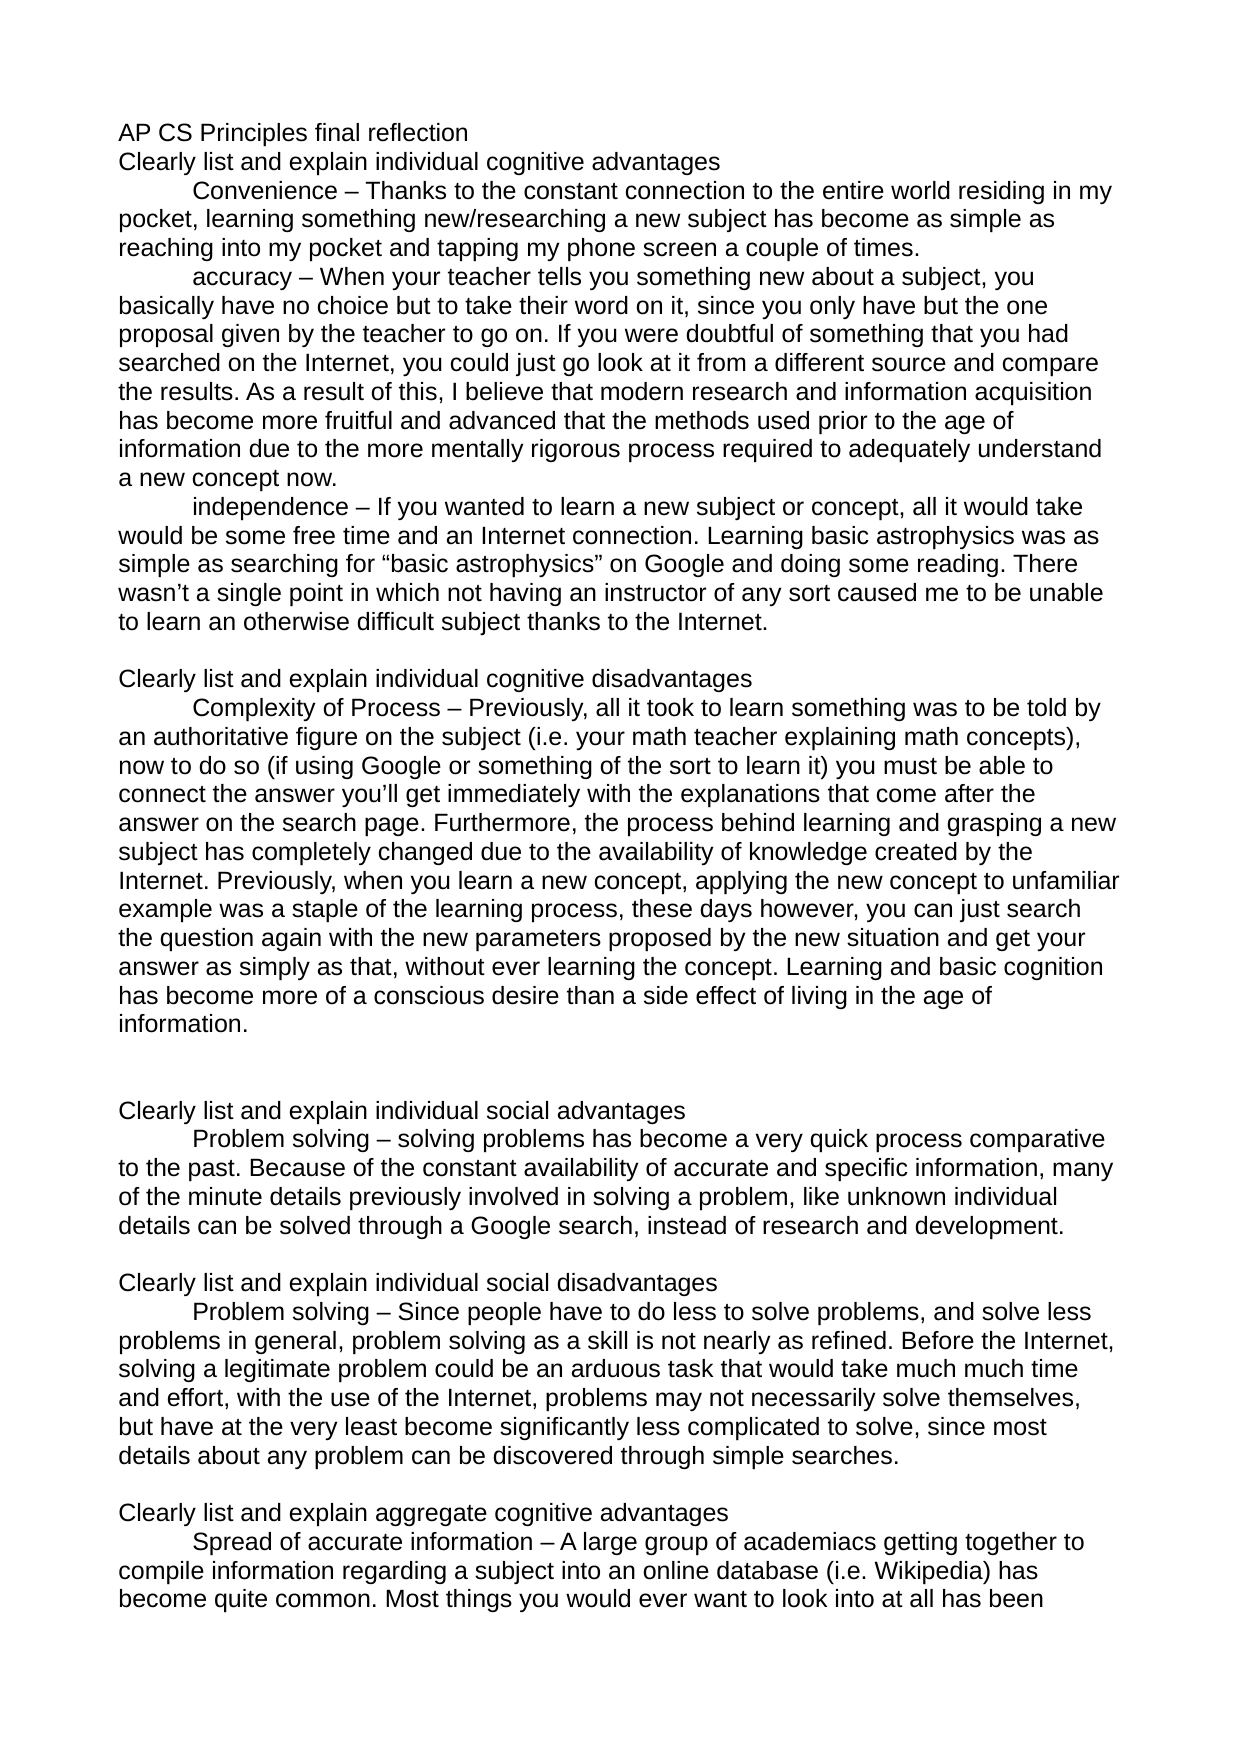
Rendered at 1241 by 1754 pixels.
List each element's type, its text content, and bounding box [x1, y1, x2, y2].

text AP CS Principles final reflection [118, 118, 1122, 147]
text accuracy – When your teacher tells you something new about a subject, you basically have no choice but to take their word on it, since you only have but the one proposal given by the teacher to go on. If you were doubtful of something that you had searched on the Internet, you could just go look at it from a different source and compare the results. As a result of this, I believe that modern research and information acquisition has become more fruitful and advanced that the methods used prior to the age of information due to the more mentally rigorous process required to adequately understand a new concept now. [118, 262, 1122, 492]
text Clearly list and explain individual social disadvantages [118, 1268, 1122, 1297]
text Clearly list and explain aggregate cognitive advantages [118, 1498, 1122, 1527]
text Complexity of Process – Previously, all it took to learn something was to be told by an authoritative figure on the subject (i.e. your math teacher explaining math concepts), now to do so (if using Google or something of the sort to learn it) you must be able to connect the answer you’ll get immediately with the explanations that come after the answer on the search page. Furthermore, the process behind learning and grasping a new subject has completely changed due to the availability of knowledge created by the Internet. Previously, when you learn a new concept, applying the new concept to unfamiliar example was a staple of the learning process, these days however, you can just search the question again with the new parameters proposed by the new situation and get your answer as simply as that, without ever learning the concept. Learning and basic cognition has become more of a conscious desire than a side effect of living in the age of information. [118, 693, 1122, 1038]
text Spread of accurate information – A large group of academiacs getting together to compile information regarding a subject into an online database (i.e. Wikipedia) has become quite common. Most things you would ever want to look into at all has been [118, 1527, 1122, 1613]
text Problem solving – solving problems has become a very quick process comparative to the past. Because of the constant availability of accurate and specific information, many of the minute details previously involved in solving a problem, like unknown individual details can be solved through a Google search, instead of research and development. [118, 1124, 1122, 1239]
text Clearly list and explain individual social advantages [118, 1096, 1122, 1124]
text independence – If you wanted to learn a new subject or concept, all it would take would be some free time and an Internet connection. Learning basic astrophysics was as simple as searching for “basic astrophysics” on Google and doing some reading. There wasn’t a single point in which not having an instructor of any sort caused me to be unable to learn an otherwise difficult subject thanks to the Internet. [118, 492, 1122, 636]
text Clearly list and explain individual cognitive disadvantages [118, 664, 1122, 693]
text Problem solving – Since people have to do less to solve problems, and solve less problems in general, problem solving as a skill is not nearly as refined. Before the Internet, solving a legitimate problem could be an arduous task that would take much much time and effort, with the use of the Internet, problems may not necessarily solve themselves, but have at the very least become significantly less complicated to solve, since most details about any problem can be discovered through simple searches. [118, 1297, 1122, 1469]
text Clearly list and explain individual cognitive advantages [118, 147, 1122, 176]
text Convenience – Thanks to the constant connection to the entire world residing in my pocket, learning something new/researching a new subject has become as simple as reaching into my pocket and tapping my phone screen a couple of times. [118, 176, 1122, 262]
